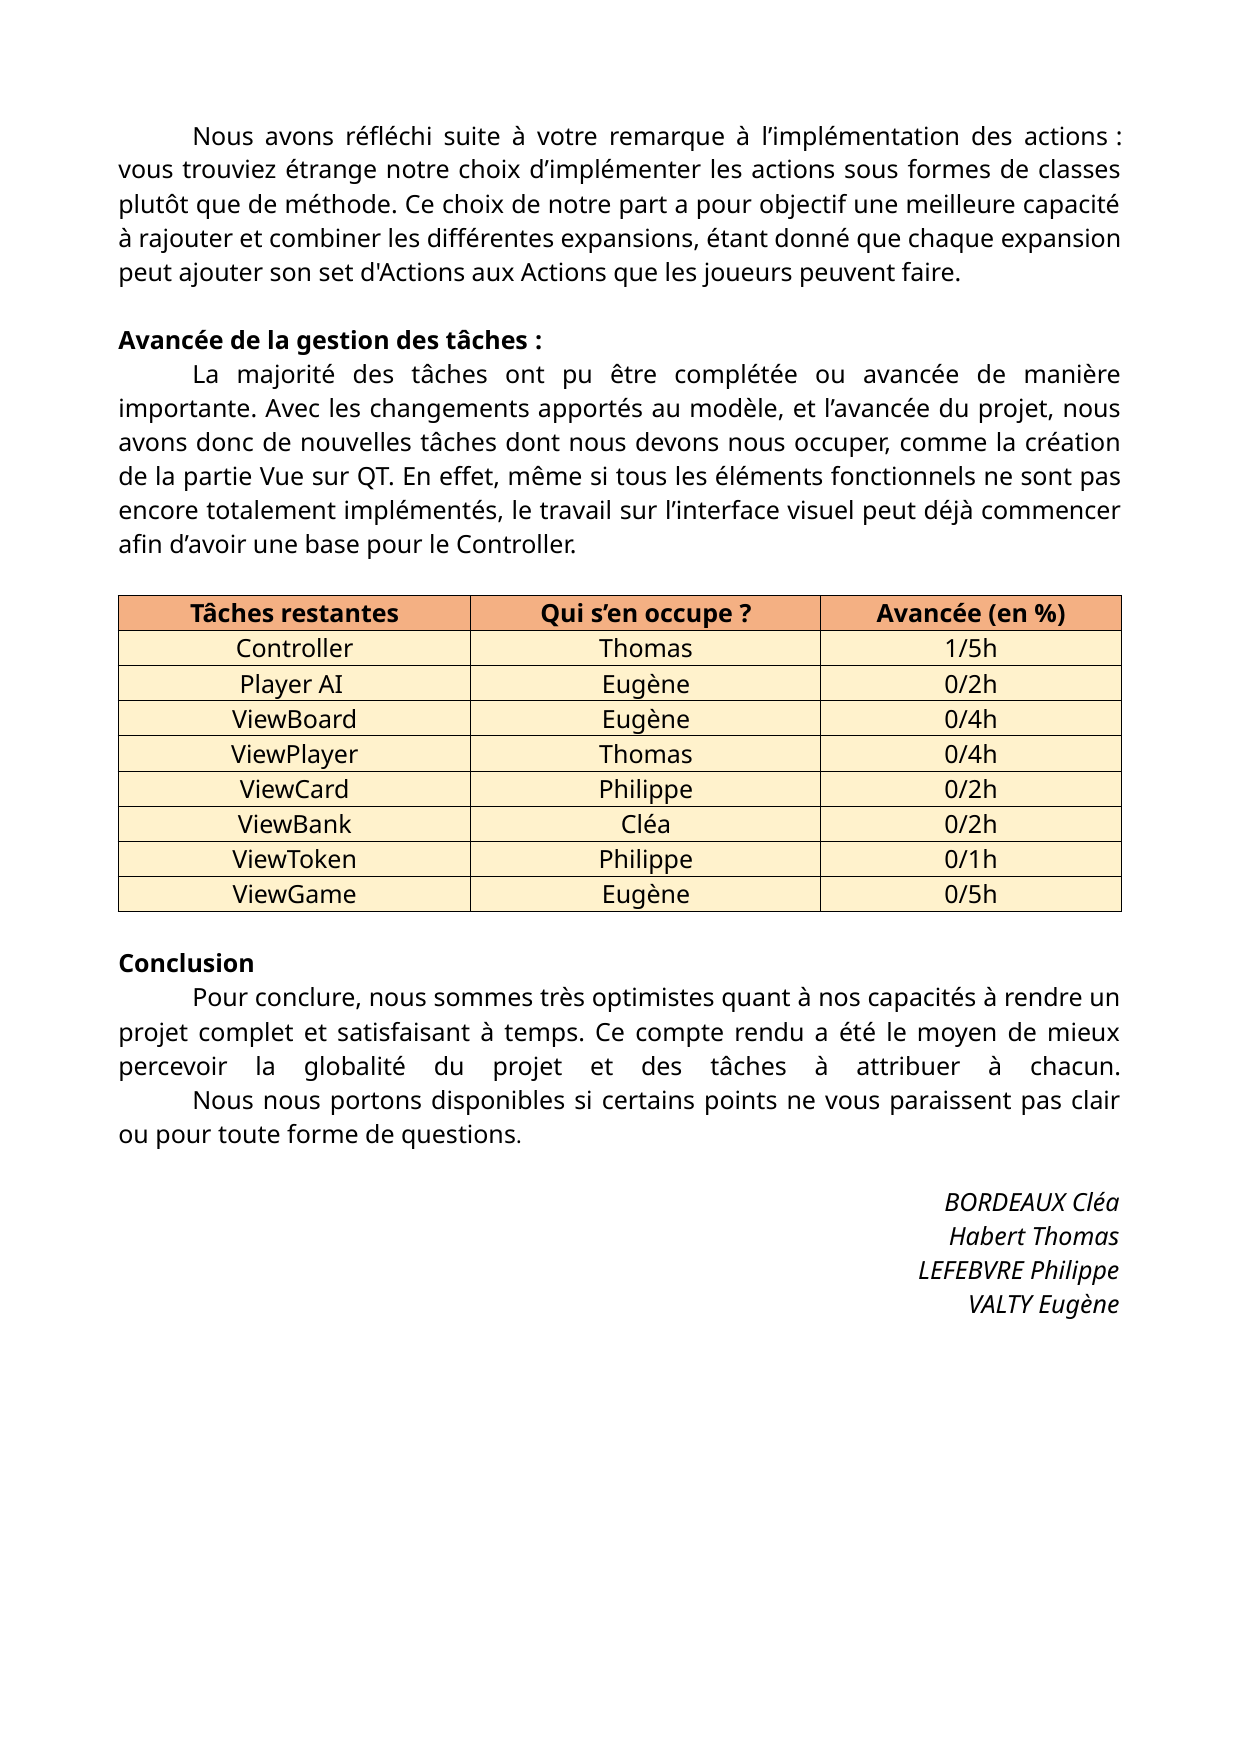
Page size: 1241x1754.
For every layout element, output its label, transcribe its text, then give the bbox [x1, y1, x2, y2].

table_cell ViewGame [119, 877, 470, 911]
table_cell ViewCard [119, 772, 470, 806]
text BORDEAUX Cléa [118, 1184, 1122, 1218]
text Avancée de la gestion des tâches : [118, 322, 1122, 357]
table_cell Philippe [471, 842, 820, 876]
table_cell Thomas [471, 631, 820, 665]
text La majorité des tâches ont pu être complétée ou avancée de manière importante. Avec les changements apportés au modèle, et l’avancée du projet, nous avons donc de nouvelles tâches dont nous devons nous occuper, comme la création de la partie Vue sur QT. En effet, même si tous les éléments fonctionnels ne sont pas encore totalement implémentés, le travail sur l’interface visuel peut déjà commencer afin d’avoir une base pour le Controller. [118, 357, 1122, 561]
text LEFEBVRE Philippe [118, 1253, 1122, 1287]
table_cell Thomas [471, 736, 820, 771]
table_header Tâches restantes [119, 596, 470, 630]
table_cell Controller [119, 631, 470, 665]
table_cell ViewBoard [119, 701, 470, 735]
text VALTY Eugène [118, 1287, 1122, 1321]
table_cell 0/4h [821, 701, 1121, 735]
table_cell Philippe [471, 772, 820, 806]
table_header Qui s’en occupe ? [471, 596, 820, 630]
table_cell Eugène [471, 877, 820, 911]
table_cell Eugène [471, 666, 820, 700]
table_cell Cléa [471, 807, 820, 841]
table_cell ViewPlayer [119, 736, 470, 771]
table_cell ViewBank [119, 807, 470, 841]
table_header Avancée (en %) [821, 596, 1121, 630]
table_cell 0/2h [821, 772, 1121, 806]
table_cell 1/5h [821, 631, 1121, 665]
table_cell 0/4h [821, 736, 1121, 771]
table_cell 0/1h [821, 842, 1121, 876]
table_cell 0/2h [821, 807, 1121, 841]
text Conclusion [118, 946, 1122, 980]
text Nous avons réfléchi suite à votre remarque à l’implémentation des actions : vous trouviez étrange notre choix d’implémenter les actions sous formes de classes plutôt que de méthode. Ce choix de notre part a pour objectif une meilleure capacité à rajouter et combiner les différentes expansions, étant donné que chaque expansion peut ajouter son set d'Actions aux Actions que les joueurs peuvent faire. [118, 118, 1122, 288]
text Pour conclure, nous sommes très optimistes quant à nos capacités à rendre un projet complet et satisfaisant à temps. Ce compte rendu a été le moyen de mieux percevoir la globalité du projet et des tâches à attribuer à chacun. Nous nous portons disponibles si certains points ne vous paraissent pas clair ou pour toute forme de questions. [118, 980, 1122, 1150]
table_cell ViewToken [119, 842, 470, 876]
table_cell 0/5h [821, 877, 1121, 911]
table_cell Eugène [471, 701, 820, 735]
table_cell 0/2h [821, 666, 1121, 700]
text Habert Thomas [118, 1218, 1122, 1253]
table_cell Player AI [119, 666, 470, 700]
